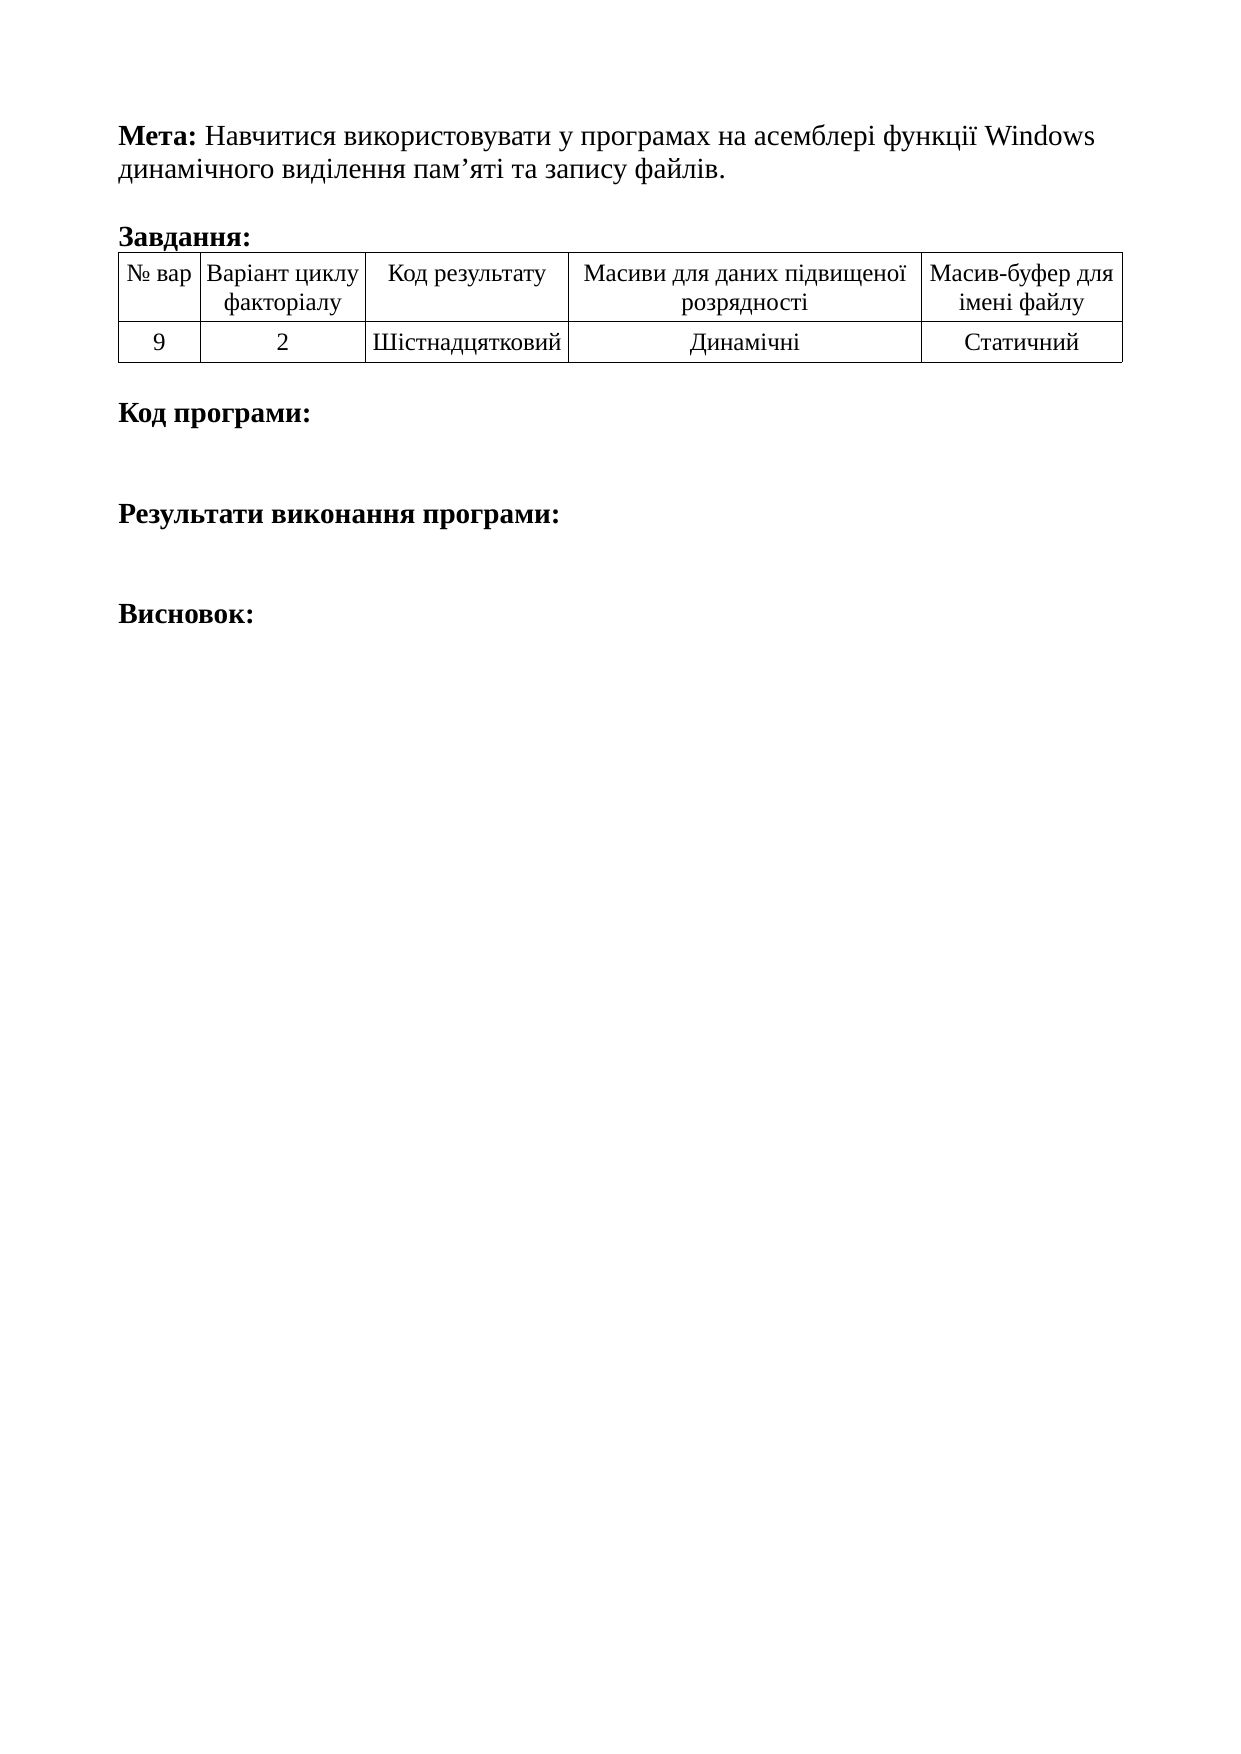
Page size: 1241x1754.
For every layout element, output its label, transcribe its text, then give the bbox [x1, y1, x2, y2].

table_header Код результату [366, 253, 568, 321]
table_cell Динамічні [569, 322, 921, 362]
table_cell 9 [119, 322, 200, 362]
text динамічного виділення пам’яті та запису файлів. [118, 152, 1122, 185]
text Мета: Навчитися використовувати у програмах на асемблері функції Windows [118, 118, 1122, 152]
table_header № вар [119, 253, 200, 321]
table_cell Статичний [922, 322, 1122, 362]
table_header Масив-буфер для імені файлу [922, 253, 1122, 321]
table_header Варіант циклу факторіалу [201, 253, 365, 321]
table_cell 2 [201, 322, 365, 362]
text Результати виконання програми: [118, 496, 1122, 529]
table_cell Шістнадцятковий [366, 322, 568, 362]
table_header Масиви для даних підвищеної розрядності [569, 253, 921, 321]
text Висновок: [118, 597, 1122, 630]
text Код програми: [118, 395, 1122, 429]
text Завдання: [118, 219, 1122, 252]
